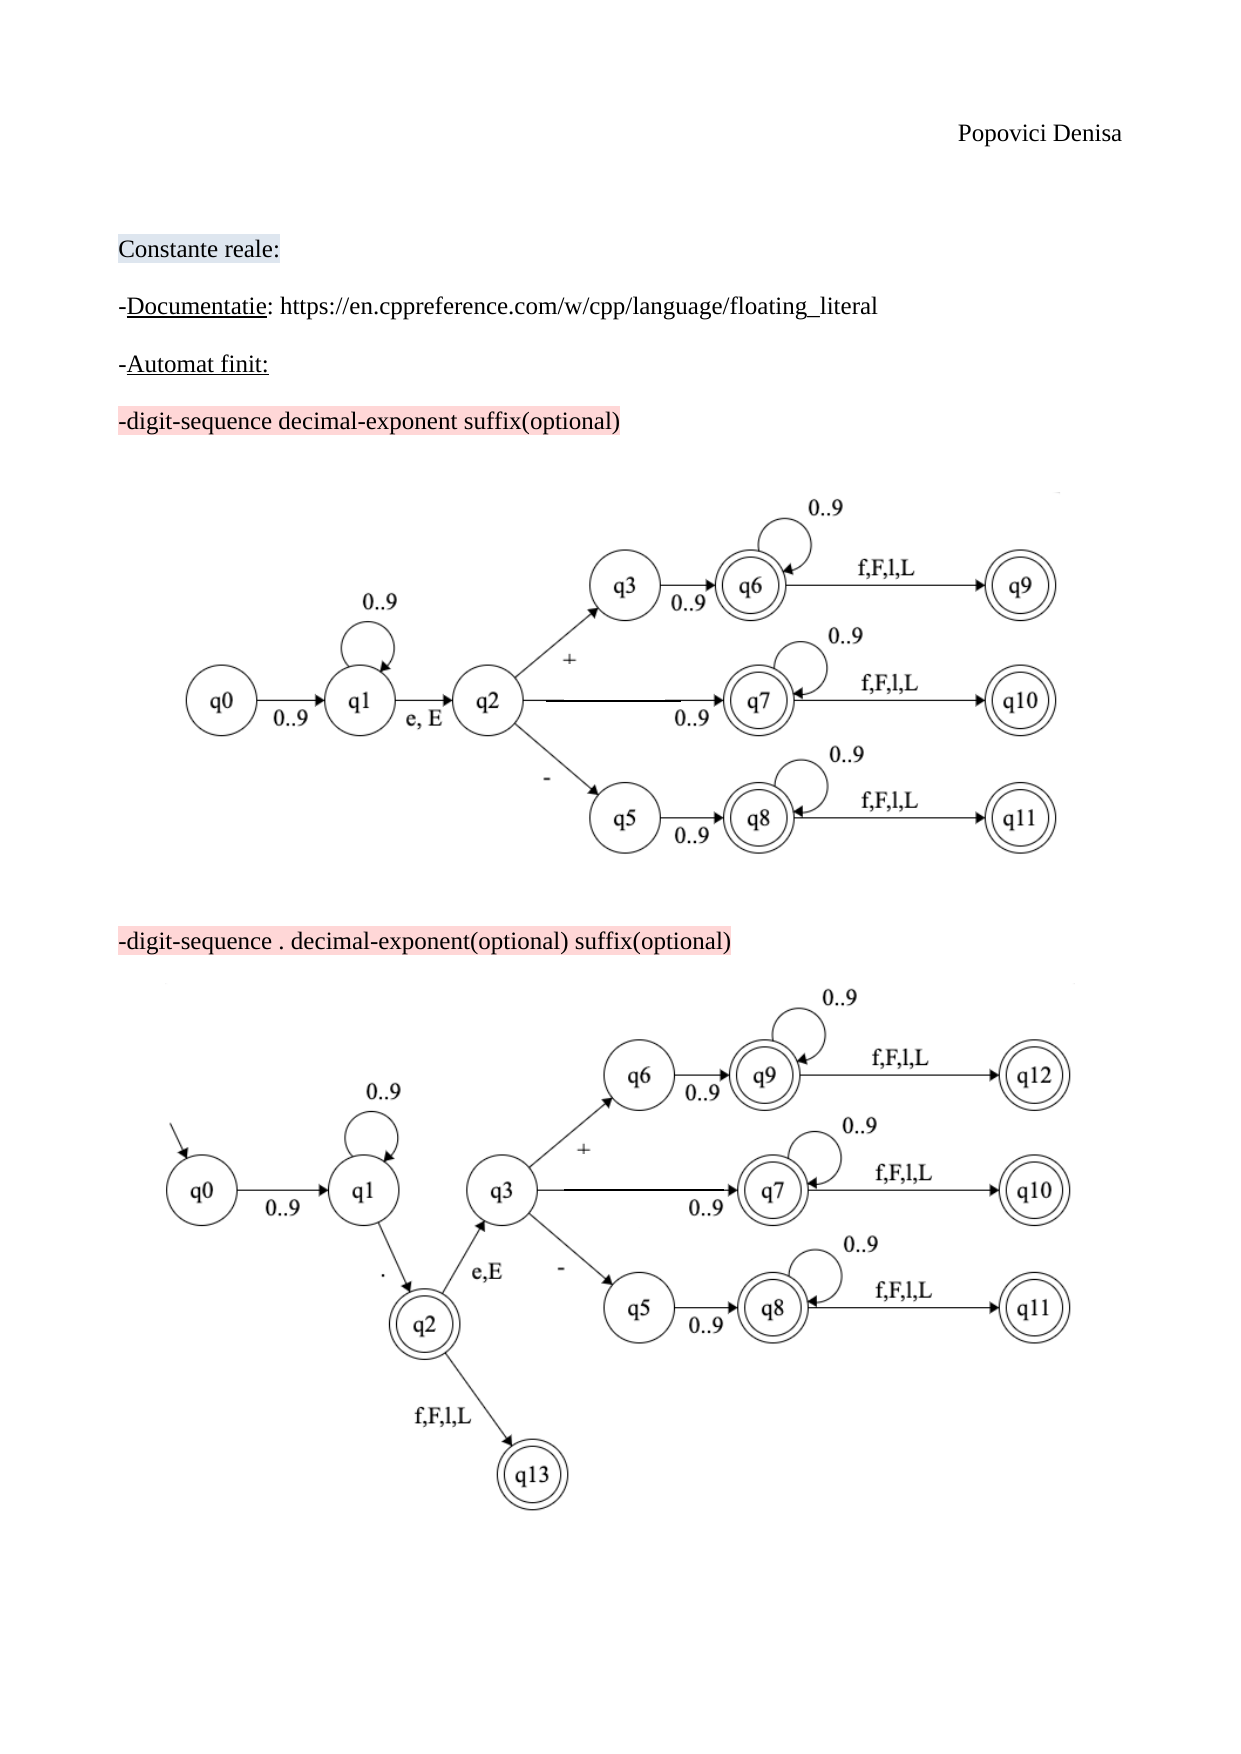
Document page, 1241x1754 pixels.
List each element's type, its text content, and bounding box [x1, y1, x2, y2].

text Constante reale: [118, 234, 1122, 263]
text -digit-sequence decimal-exponent suffix(optional) [118, 406, 1122, 435]
picture [180, 492, 1061, 869]
text -Documentatie: https://en.cppreference.com/w/cpp/language/floating_literal [118, 291, 1122, 320]
text -digit-sequence . decimal-exponent(optional) suffix(optional) [118, 926, 1122, 955]
text -Automat finit: [118, 349, 1122, 378]
picture [165, 983, 1075, 1528]
